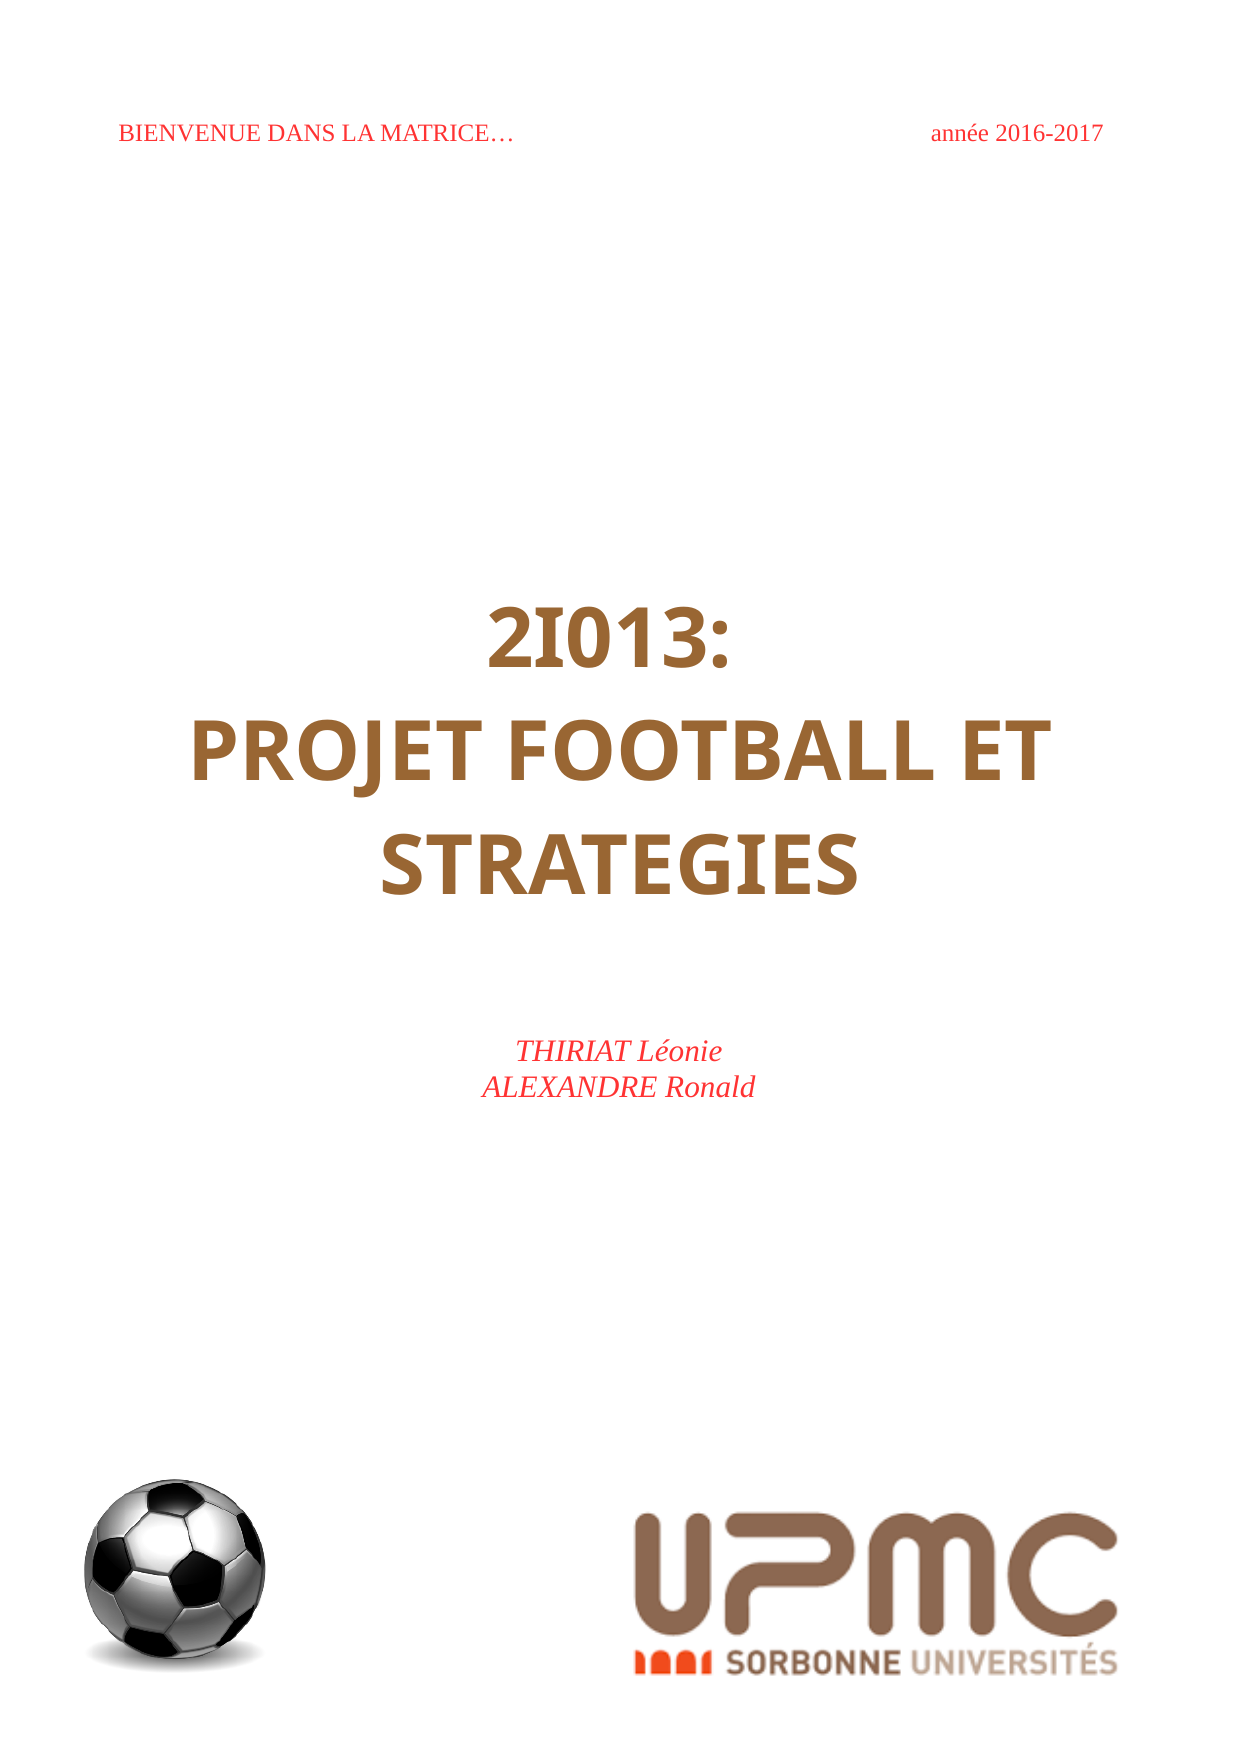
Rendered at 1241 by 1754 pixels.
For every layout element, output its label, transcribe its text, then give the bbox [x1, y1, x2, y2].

text BIENVENUE DANS LA MATRICE… année 2016-2017 [118, 118, 1122, 147]
text 2I013: [118, 578, 1122, 692]
picture [560, 1438, 1166, 1754]
text THIRIAT Léonie [118, 1032, 1122, 1068]
picture [77, 1477, 269, 1674]
text PROJET FOOTBALL ET STRATEGIES [118, 692, 1122, 919]
text ALEXANDRE Ronald [118, 1068, 1122, 1104]
